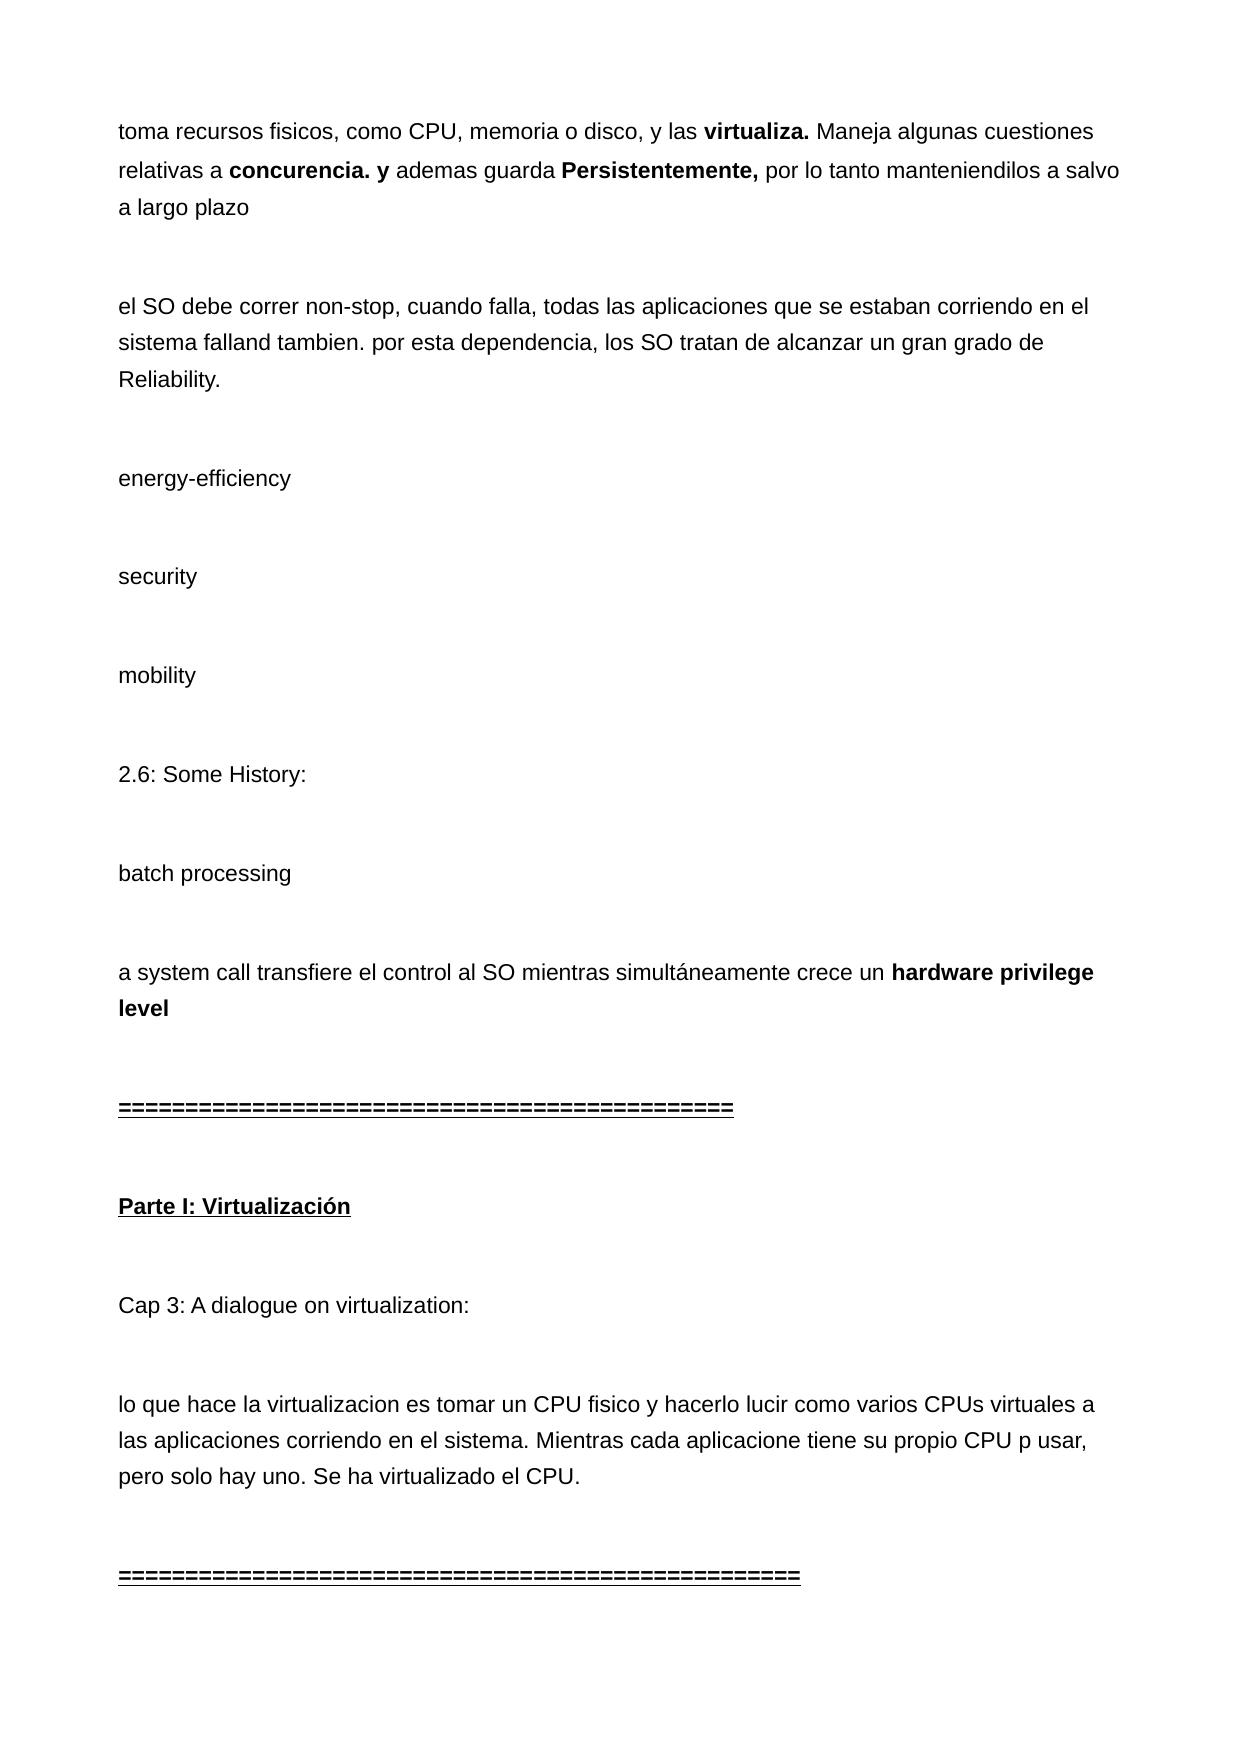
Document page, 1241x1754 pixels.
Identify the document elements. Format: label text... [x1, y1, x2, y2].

text el SO debe correr non-stop, cuando falla, todas las aplicaciones que se estaban corriendo en el sistema falland tambien. por esta dependencia, los SO tratan de alcanzar un gran grado de Reliability. [118, 293, 1122, 392]
text mobility [118, 662, 1122, 688]
text Cap 3: A dialogue on virtualization: [118, 1292, 1122, 1318]
text ============================================== [118, 1094, 1122, 1120]
text a system call transfiere el control al SO mientras simultáneamente crece un hardware privilege level [118, 959, 1122, 1021]
text Parte I: Virtualización [118, 1193, 1122, 1219]
text batch processing [118, 860, 1122, 886]
text lo que hace la virtualizacion es tomar un CPU fisico y hacerlo lucir como varios CPUs virtuales a las aplicaciones corriendo en el sistema. Mientras cada aplicacione tiene su propio CPU p usar, pero solo hay uno. Se ha virtualizado el CPU. [118, 1391, 1122, 1489]
text =================================================== [118, 1562, 1122, 1588]
text energy-efficiency [118, 464, 1122, 491]
text toma recursos fisicos, como CPU, memoria o disco, y las virtualiza. Maneja algunas cuestiones relativas a concurencia. y ademas guarda Persistentemente, por lo tanto manteniendilos a salvo a largo plazo [118, 118, 1122, 220]
text 2.6: Some History: [118, 761, 1122, 787]
text security [118, 563, 1122, 590]
